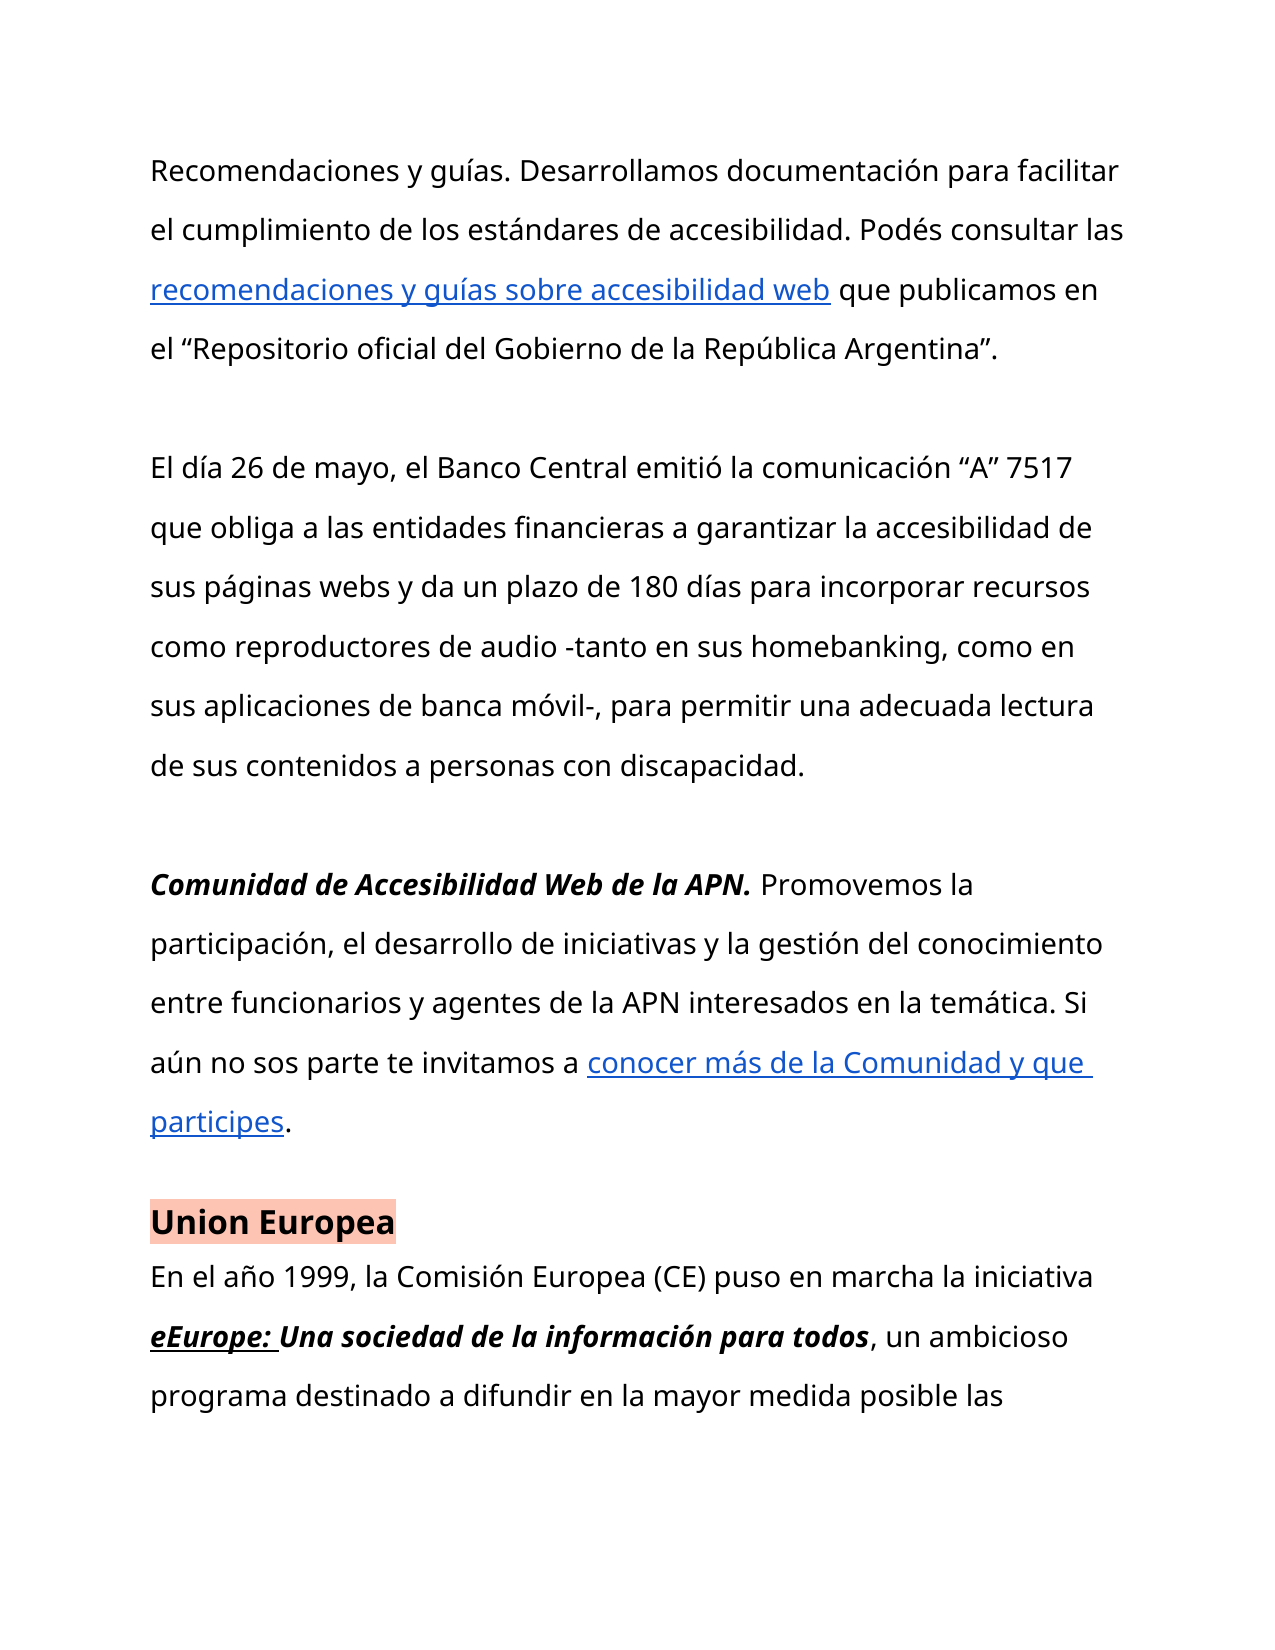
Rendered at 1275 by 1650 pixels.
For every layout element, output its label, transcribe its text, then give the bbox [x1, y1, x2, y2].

text Recomendaciones y guías. Desarrollamos documentación para facilitar el cumplimiento de los estándares de accesibilidad. Podés consultar las recomendaciones y guías sobre accesibilidad web que publicamos en el “Repositorio oficial del Gobierno de la República Argentina”. [150, 150, 1125, 368]
text Comunidad de Accesibilidad Web de la APN. Promovemos la participación, el desarrollo de iniciativas y la gestión del conocimiento entre funcionarios y agentes de la APN interesados en la temática. Si aún no sos parte te invitamos a conocer más de la Comunidad y que participes. [150, 864, 1125, 1141]
text El día 26 de mayo, el Banco Central emitió la comunicación “A” 7517 que obliga a las entidades financieras a garantizar la accesibilidad de sus páginas webs y da un plazo de 180 días para incorporar recursos como reproductores de audio -tanto en sus homebanking, como en sus aplicaciones de banca móvil-, para permitir una adecuada lectura de sus contenidos a personas con discapacidad. [150, 447, 1125, 784]
subtitle Union Europea [396, 1199, 1125, 1244]
text En el año 1999, la Comisión Europea (CE) puso en marcha la iniciativa eEurope: Una sociedad de la información para todos, un ambicioso programa destinado a difundir en la mayor medida posible las [150, 1257, 1125, 1415]
